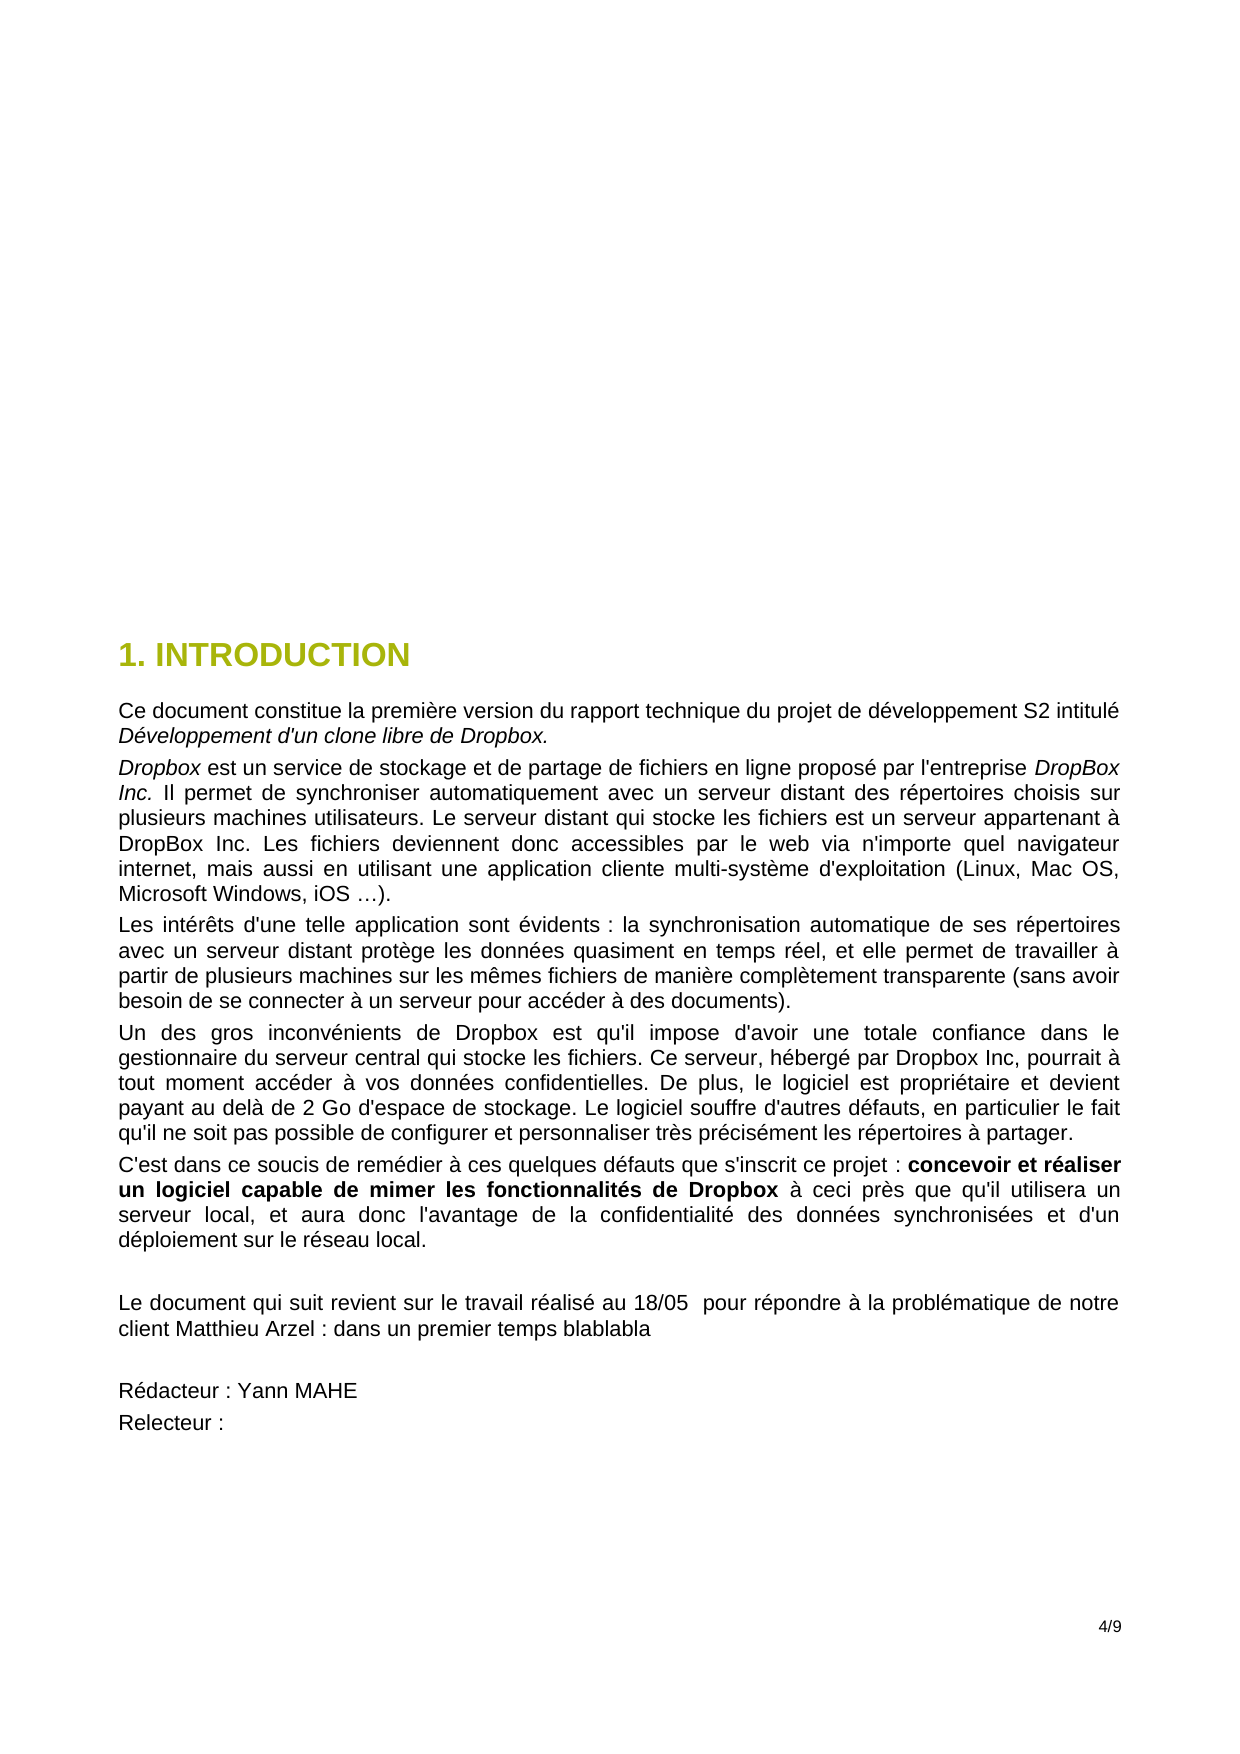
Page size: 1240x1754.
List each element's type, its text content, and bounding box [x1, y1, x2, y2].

text Dropbox est un service de stockage et de partage de fichiers en ligne proposé par l'entreprise DropBox Inc. Il permet de synchroniser automatiquement avec un serveur distant des répertoires choisis sur plusieurs machines utilisateurs. Le serveur distant qui stocke les fichiers est un serveur appartenant à DropBox Inc. Les fichiers deviennent donc accessibles par le web via n'importe quel navigateur internet, mais aussi en utilisant une application cliente multi-système d'exploitation (Linux, Mac OS, Microsoft Windows, iOS …). [118, 755, 1121, 906]
text Les intérêts d'une telle application sont évidents : la synchronisation automatique de ses répertoires avec un serveur distant protège les données quasiment en temps réel, et elle permet de travailler à partir de plusieurs machines sur les mêmes fichiers de manière complètement transparente (sans avoir besoin de se connecter à un serveur pour accéder à des documents). [118, 912, 1121, 1013]
text Relecteur : [118, 1410, 1121, 1435]
text Rédacteur : Yann MAHE [118, 1378, 1121, 1404]
text Ce document constitue la première version du rapport technique du projet de développement S2 intitulé Développement d'un clone libre de Dropbox. [118, 698, 1121, 749]
text Un des gros inconvénients de Dropbox est qu'il impose d'avoir une totale confiance dans le gestionnaire du serveur central qui stocke les fichiers. Ce serveur, hébergé par Dropbox Inc, pourrait à tout moment accéder à vos données confidentielles. De plus, le logiciel est propriétaire et devient payant au delà de 2 Go d'espace de stockage. Le logiciel souffre d'autres défauts, en particulier le fait qu'il ne soit pas possible de configurer et personnaliser très précisément les répertoires à partager. [118, 1019, 1121, 1146]
subtitle Introduction [118, 635, 1121, 673]
text Le document qui suit revient sur le travail réalisé au 18/05 pour répondre à la problématique de notre client Matthieu Arzel : dans un premier temps blablabla [118, 1290, 1121, 1341]
text C'est dans ce soucis de remédier à ces quelques défauts que s'inscrit ce projet : concevoir et réaliser un logiciel capable de mimer les fonctionnalités de Dropbox à ceci près que qu'il utilisera un serveur local, et aura donc l'avantage de la confidentialité des données synchronisées et d'un déploiement sur le réseau local. [118, 1152, 1121, 1253]
